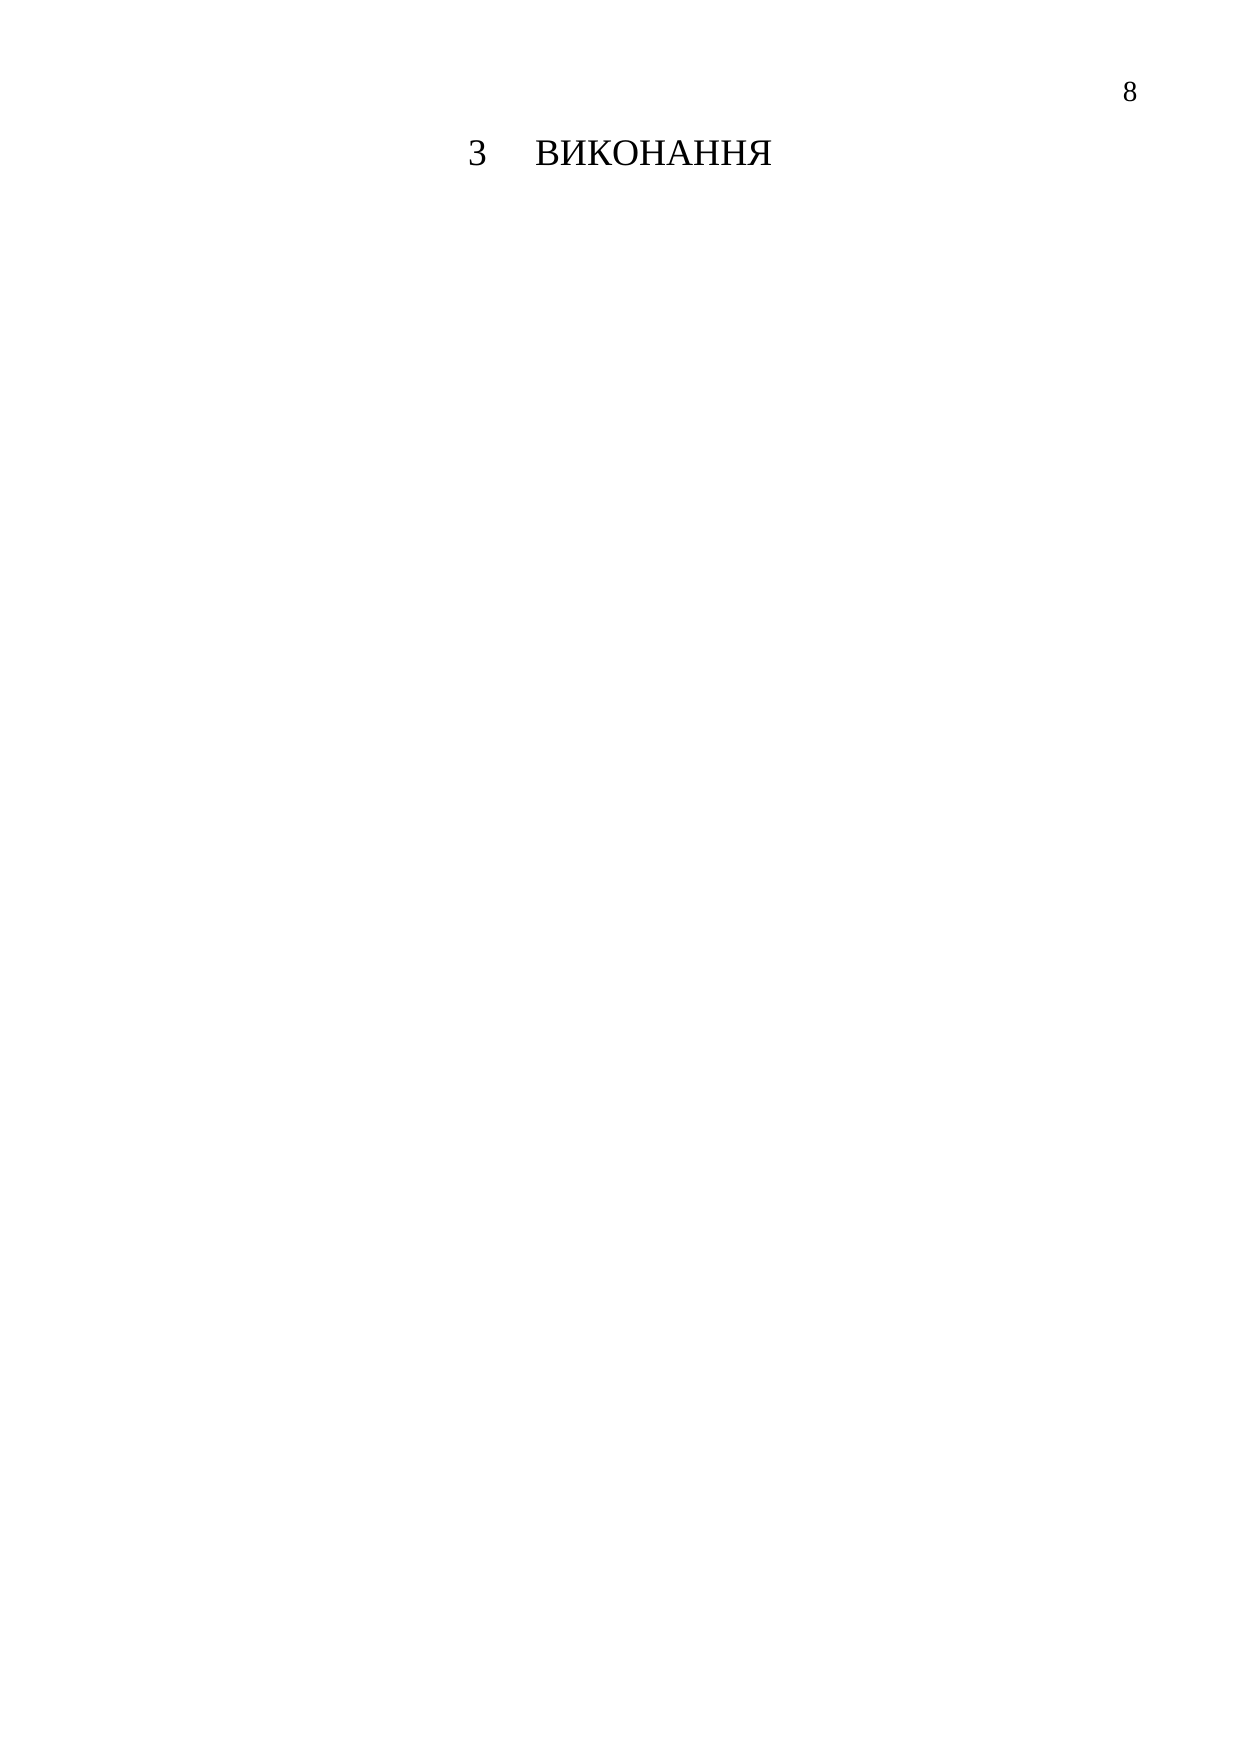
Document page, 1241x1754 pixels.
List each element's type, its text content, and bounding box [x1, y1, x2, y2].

subtitle Виконання [118, 130, 1122, 173]
